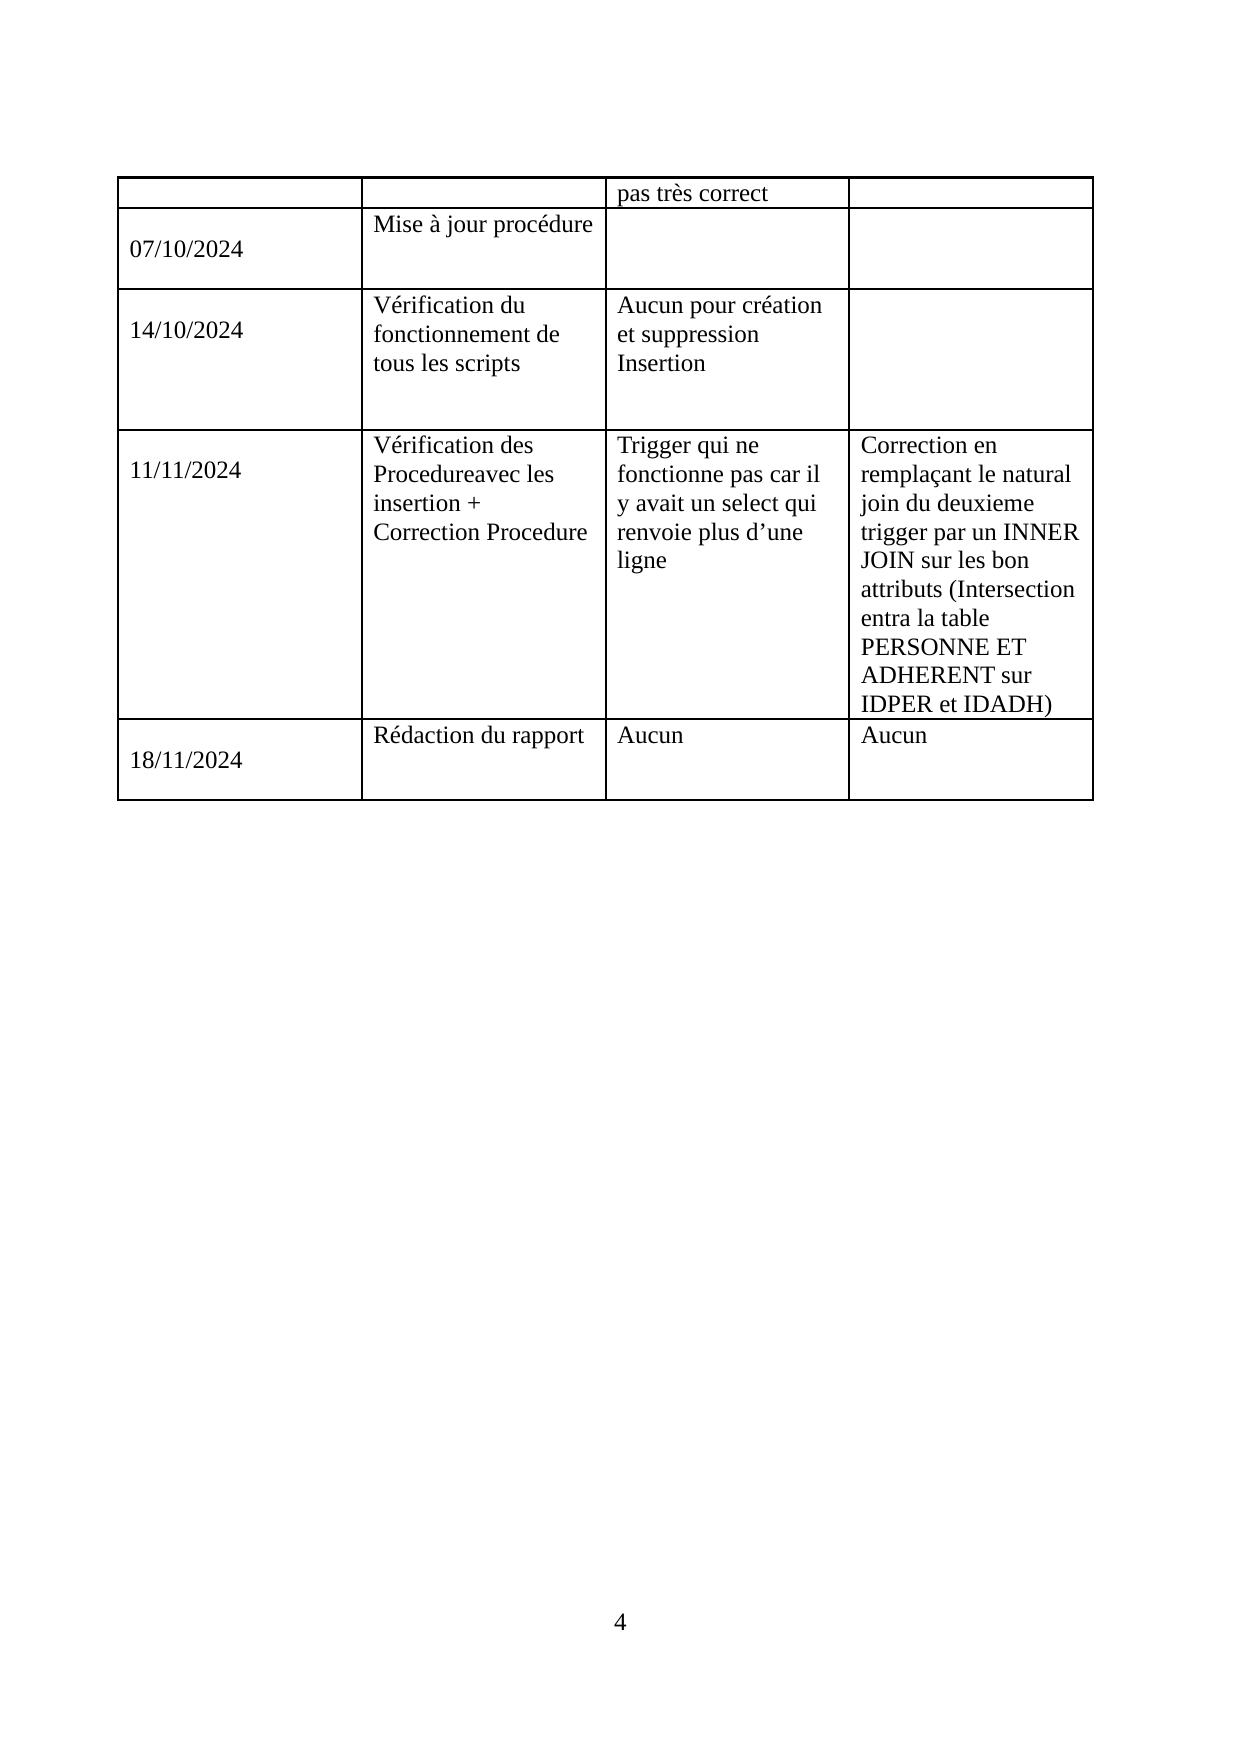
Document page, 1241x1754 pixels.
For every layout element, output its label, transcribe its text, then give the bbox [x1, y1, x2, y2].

table_cell Aucun [607, 720, 848, 799]
table_cell 11/11/2024 [119, 431, 361, 718]
table_cell 07/10/2024 [119, 209, 361, 288]
table_cell [119, 179, 361, 207]
table_cell Vérification des Procedureavec les insertion + Correction Procedure [363, 431, 605, 718]
table_cell Trigger qui ne fonctionne pas car il y avait un select qui renvoie plus d’une ligne [607, 431, 848, 718]
table_cell [607, 209, 848, 288]
table_cell Aucun pour création et suppression Insertion [607, 290, 848, 428]
table_cell Correction en remplaçant le natural join du deuxieme trigger par un INNER JOIN sur les bon attributs (Intersection entra la table PERSONNE ET ADHERENT sur IDPER et IDADH) [850, 431, 1092, 718]
table_cell Rédaction du rapport [363, 720, 605, 799]
table_cell 14/10/2024 [119, 290, 361, 428]
table_cell [850, 179, 1092, 207]
table_cell [363, 179, 605, 207]
table_cell Mise à jour procédure [363, 209, 605, 288]
table_cell [850, 209, 1092, 288]
table_cell 18/11/2024 [119, 720, 361, 799]
table_cell Vérification du fonctionnement de tous les scripts [363, 290, 605, 428]
table_cell pas très correct [607, 179, 848, 207]
table_cell Aucun [850, 720, 1092, 799]
table_cell [850, 290, 1092, 428]
